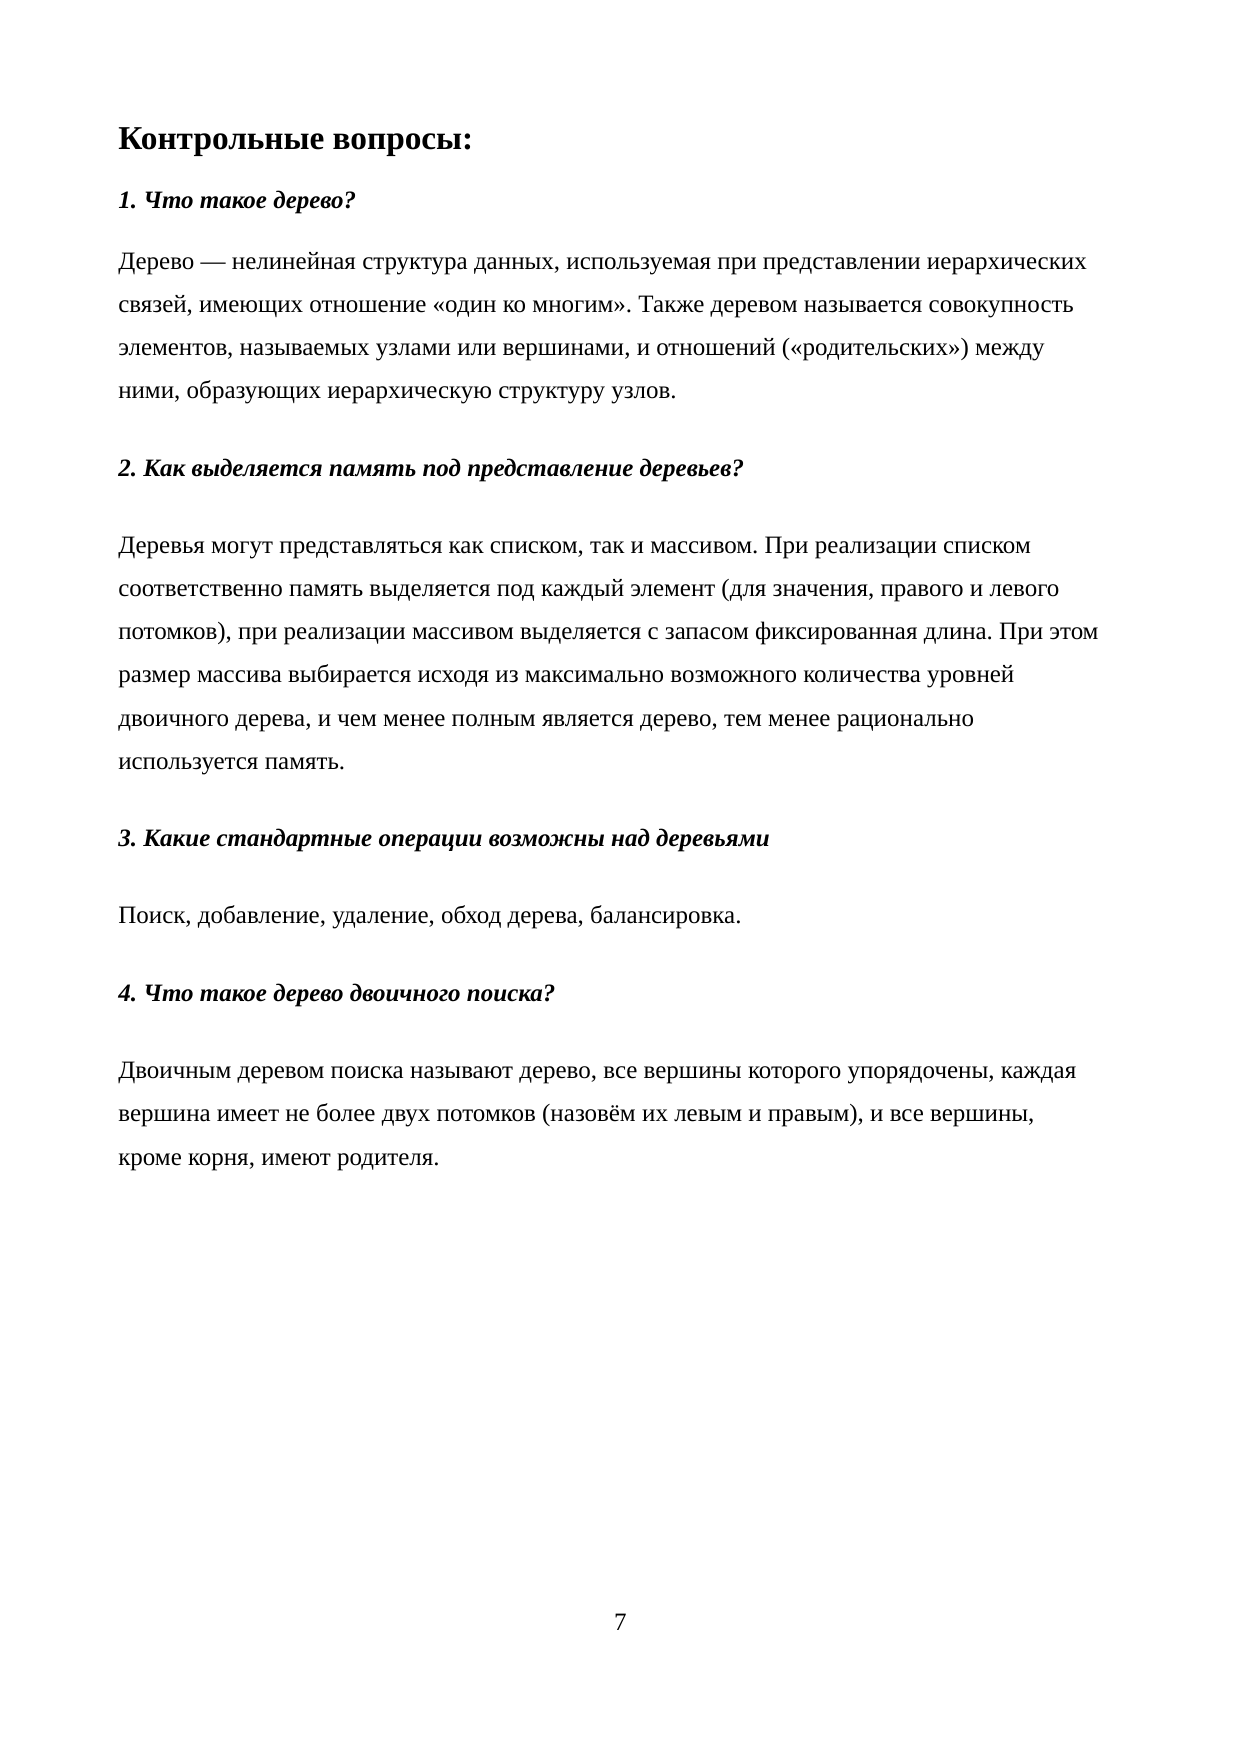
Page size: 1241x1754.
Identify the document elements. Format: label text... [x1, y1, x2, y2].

text Дерево — нелинейная структура данных, используемая при представлении иерархических связей, имеющих отношение «один ко многим». Также деревом называется совокупность элементов, называемых узлами или вершинами, и отношений («родительских») между ними, образующих иерархическую структуру узлов. [118, 246, 1104, 404]
text Поиск, добавление, удаление, обход дерева, балансировка. [118, 901, 1104, 929]
text Двоичным деревом поиска называют дерево, все вершины которого упорядочены, каждая вершина имеет не более двух потомков (назовём их левым и правым), и все вершины, кроме корня, имеют родителя. [118, 1055, 1104, 1170]
text 2. Как выделяется память под представление деревьев? [118, 453, 1104, 482]
text Деревья могут представляться как списком, так и массивом. При реализации списком соответственно память выделяется под каждый элемент (для значения, правого и левого потомков), при реализации массивом выделяется с запасом фиксированная длина. При этом размер массива выбирается исходя из максимально возможного количества уровней двоичного дерева, и чем менее полным является дерево, тем менее рационально используется память. [118, 530, 1104, 774]
text 1. Что такое дерево? [118, 185, 1122, 214]
text 4. Что такое дерево двоичного поиска? [118, 978, 1104, 1007]
text 3. Какие стандартные операции возможны над деревьями [118, 823, 1104, 852]
text Контрольные вопросы: [118, 118, 1122, 156]
